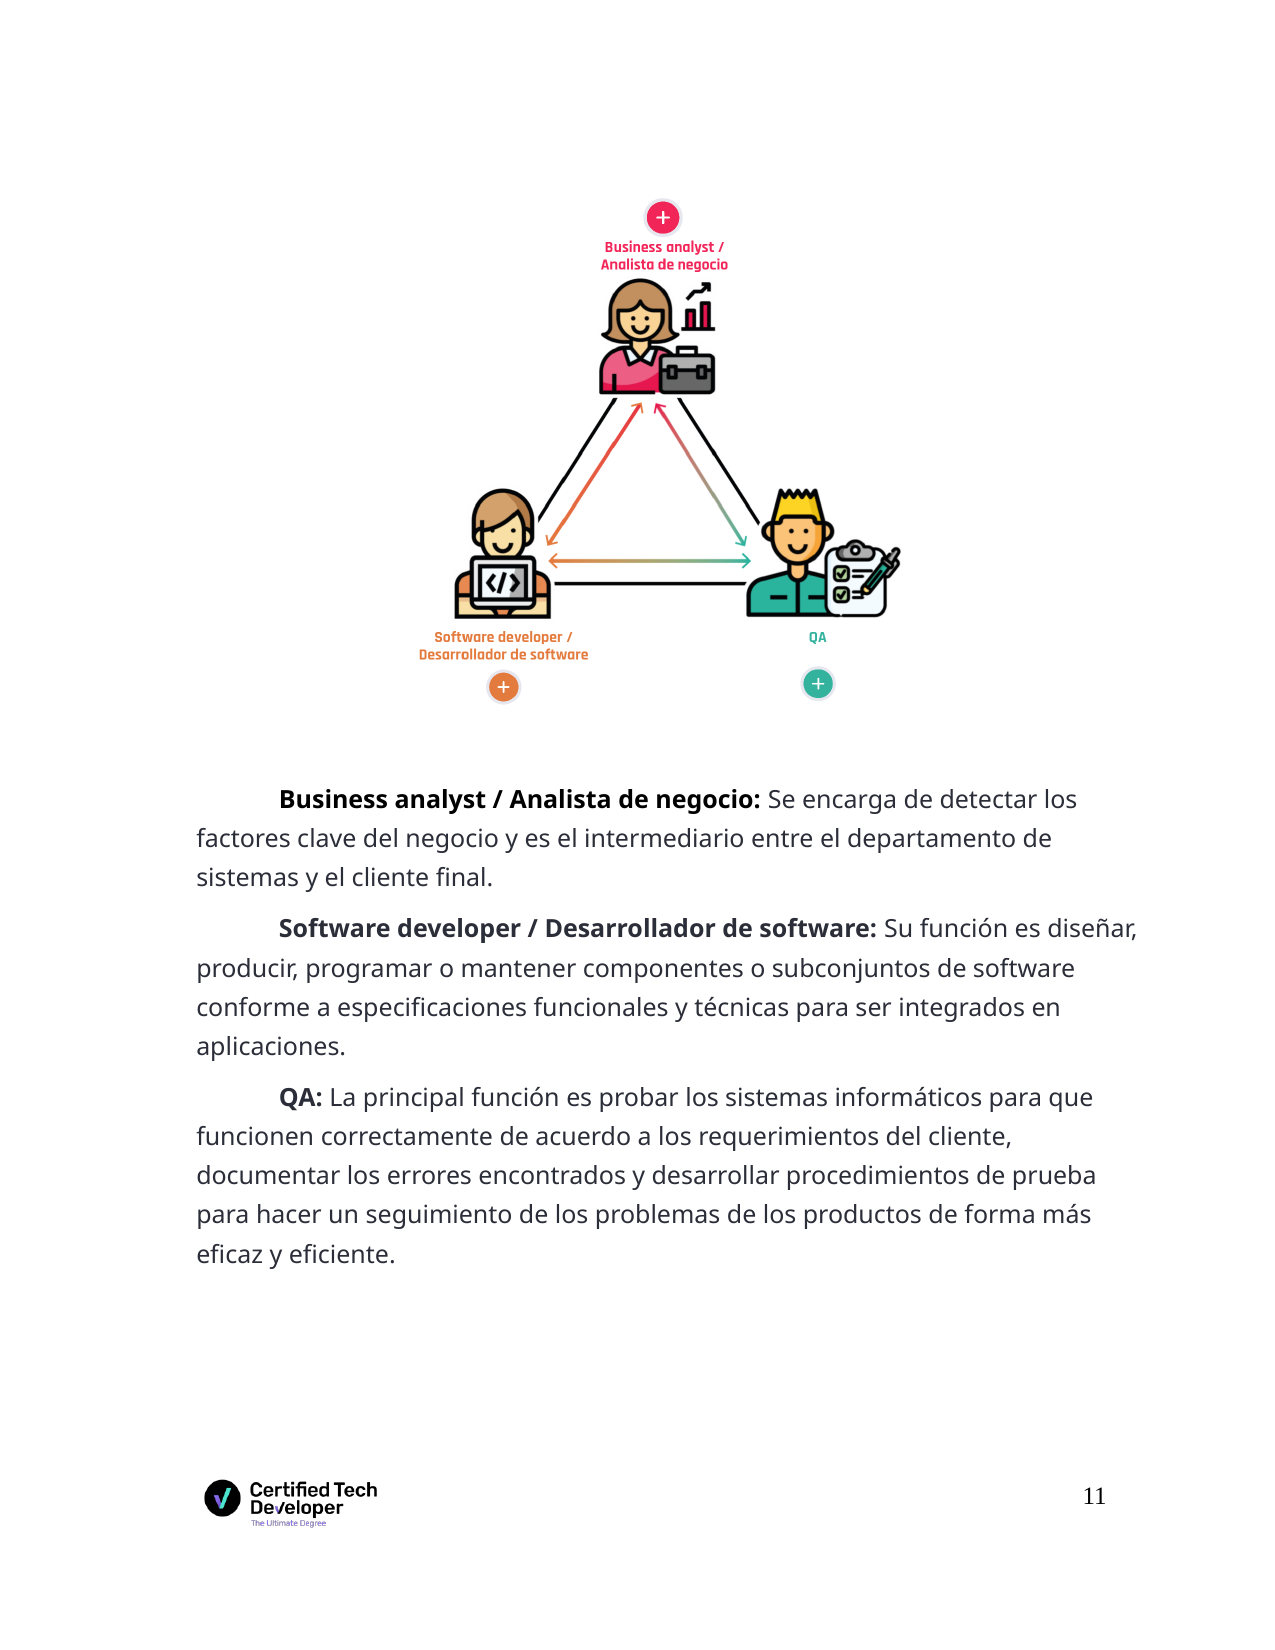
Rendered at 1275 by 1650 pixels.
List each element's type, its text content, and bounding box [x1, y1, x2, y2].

text Software developer / Desarrollador de software: Su función es diseñar, producir, programar o mantener componentes o subconjuntos de software conforme a especificaciones funcionales y técnicas para ser integrados en aplicaciones. [196, 911, 1156, 1063]
picture [364, 189, 963, 717]
picture [196, 1466, 388, 1532]
text QA: La principal función es probar los sistemas informáticos para que funcionen correctamente de acuerdo a los requerimientos del cliente, documentar los errores encontrados y desarrollar procedimientos de prueba para hacer un seguimiento de los problemas de los productos de forma más eficaz y eficiente. [196, 1079, 1156, 1270]
text Business analyst / Analista de negocio: Se encarga de detectar los factores clave del negocio y es el intermediario entre el departamento de sistemas y el cliente final. [196, 782, 1156, 894]
